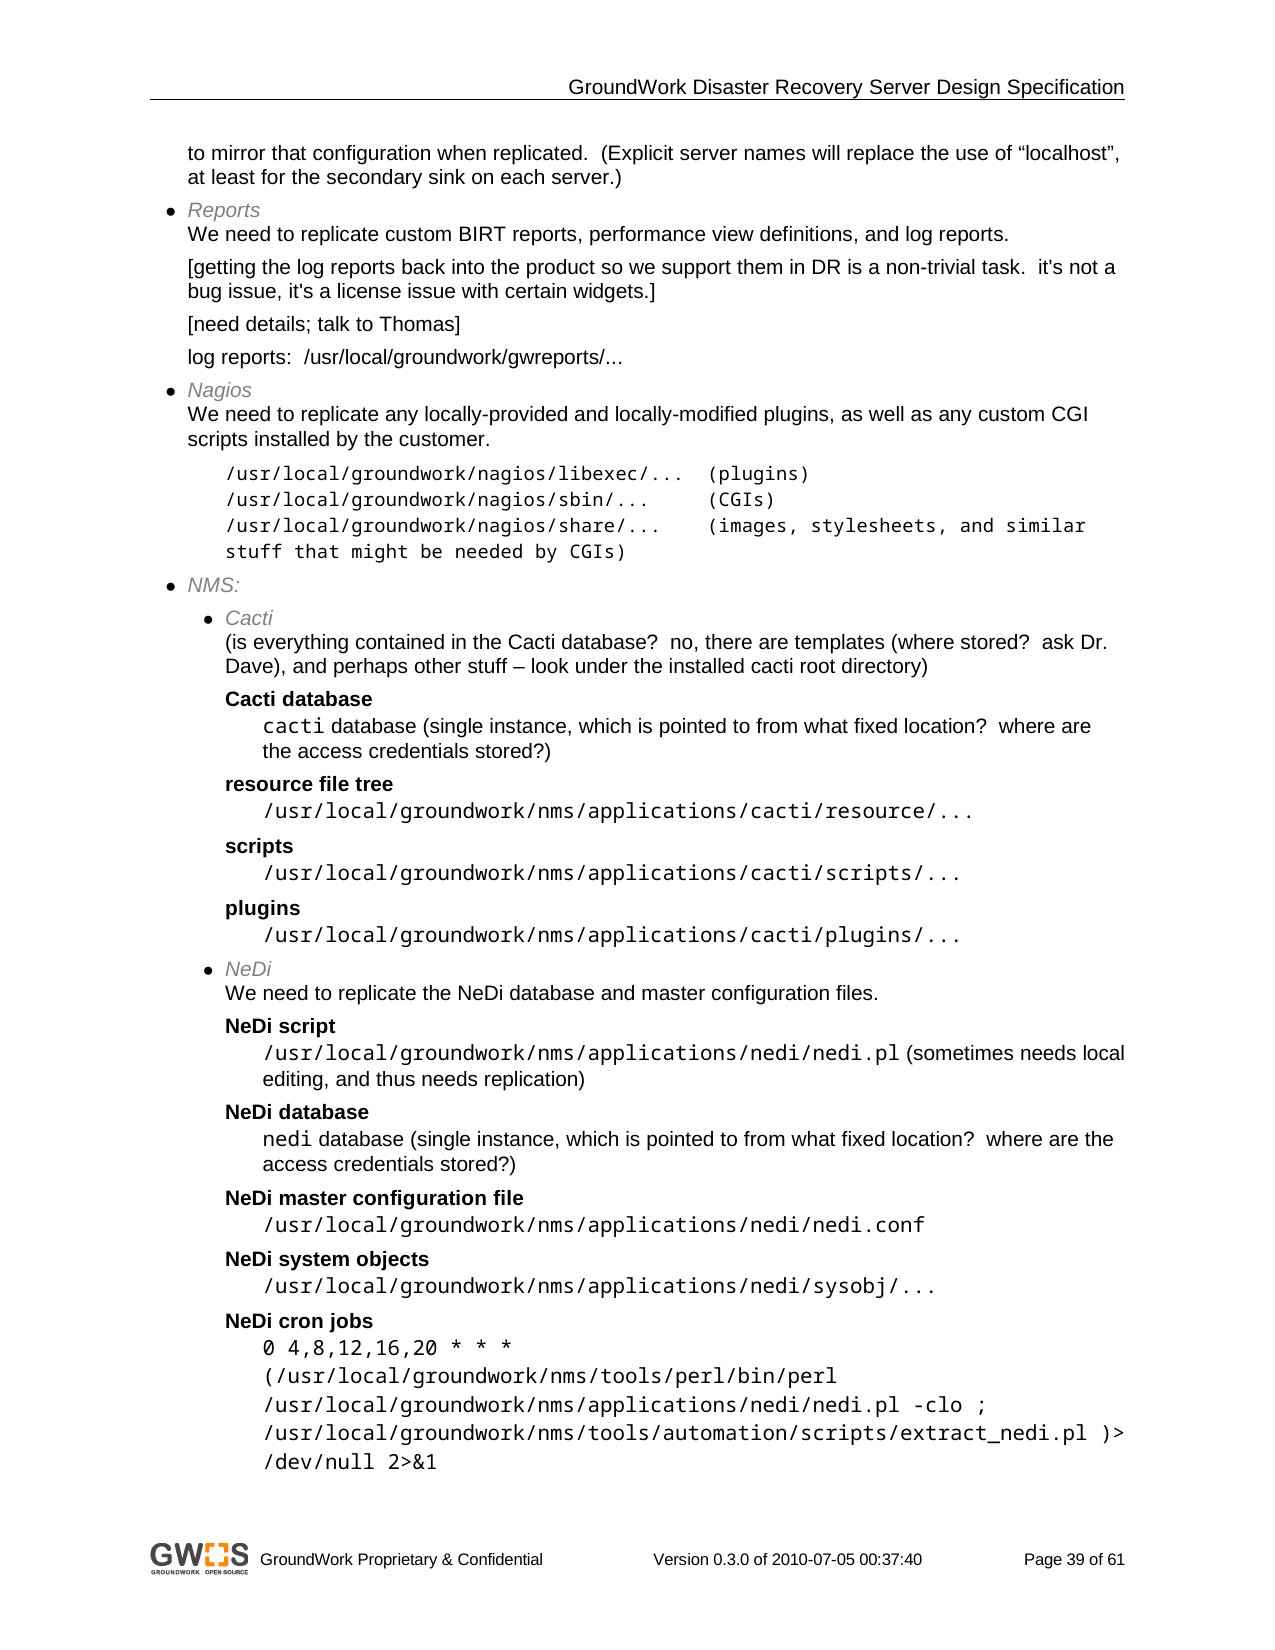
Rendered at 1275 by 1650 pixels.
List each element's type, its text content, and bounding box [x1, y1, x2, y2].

text (is everything contained in the Cacti database? no, there are templates (where stored? ask Dr. Dave), and perhaps other stuff – look under the installed cacti root directory) [225, 630, 1125, 678]
text /usr/local/groundwork/nms/applications/cacti/plugins/... [262, 919, 1125, 948]
subtitle NeDi database [225, 1100, 1125, 1124]
picture [150, 1543, 248, 1575]
text /usr/local/groundwork/nms/applications/nedi/nedi.pl (sometimes needs local editing, and thus needs replication) [262, 1038, 1125, 1091]
text We need to replicate any locally-provided and locally-modified plugins, as well as any custom CGI scripts installed by the customer. [187, 402, 1125, 451]
text nedi database (single instance, which is pointed to from what fixed location? where are the access credentials stored?) [262, 1124, 1125, 1176]
text to mirror that configuration when replicated. (Explicit server names will replace the use of “localhost”, at least for the secondary sink on each server.) [187, 141, 1125, 189]
subtitle NeDi master configuration file [225, 1185, 1125, 1209]
text [need details; talk to Thomas] [187, 312, 1125, 336]
text /usr/local/groundwork/nms/applications/cacti/scripts/... [262, 858, 1125, 887]
subtitle NeDi system objects [225, 1247, 1125, 1271]
list NMS: [165, 573, 1125, 597]
text /usr/local/groundwork/nms/applications/nedi/nedi.conf [262, 1209, 1125, 1238]
text [getting the log reports back into the product so we support them in DR is a non-trivial task. it's not a bug issue, it's a license issue with certain widgets.] [187, 255, 1125, 303]
subtitle scripts [225, 834, 1125, 858]
text We need to replicate the NeDi database and master configuration files. [225, 981, 1125, 1005]
text cacti database (single instance, which is pointed to from what fixed location? where are the access credentials stored?) [262, 711, 1125, 763]
text /usr/local/groundwork/nms/applications/cacti/resource/... [262, 796, 1125, 825]
list Reports [165, 198, 1125, 222]
subtitle NeDi cron jobs [225, 1308, 1125, 1333]
subtitle resource file tree [225, 772, 1125, 796]
text /usr/local/groundwork/nms/applications/nedi/sysobj/... [262, 1271, 1125, 1299]
subtitle NeDi script [225, 1014, 1125, 1038]
text /usr/local/groundwork/nagios/sbin/... (CGIs) [225, 486, 1125, 512]
list Nagios [165, 378, 1125, 402]
text /usr/local/groundwork/nagios/libexec/... (plugins) [225, 459, 1125, 486]
list NeDi [202, 957, 1125, 981]
text log reports: /usr/local/groundwork/gwreports/... [187, 345, 1125, 369]
text 0 4,8,12,16,20 * * * (/usr/local/groundwork/nms/tools/perl/bin/perl /usr/local/groundwork/nms/applications/nedi/nedi.pl -clo ; /usr/local/groundwork/nms/tools/automation/scripts/extract_nedi.pl )> /dev/null 2>&1 [262, 1333, 1125, 1475]
subtitle Cacti database [225, 687, 1125, 711]
text We need to replicate custom BIRT reports, performance view definitions, and log reports. [187, 222, 1125, 246]
subtitle plugins [225, 896, 1125, 919]
text /usr/local/groundwork/nagios/share/... (images, stylesheets, and similar stuff that might be needed by CGIs) [225, 512, 1125, 564]
list Cacti [202, 606, 1125, 630]
